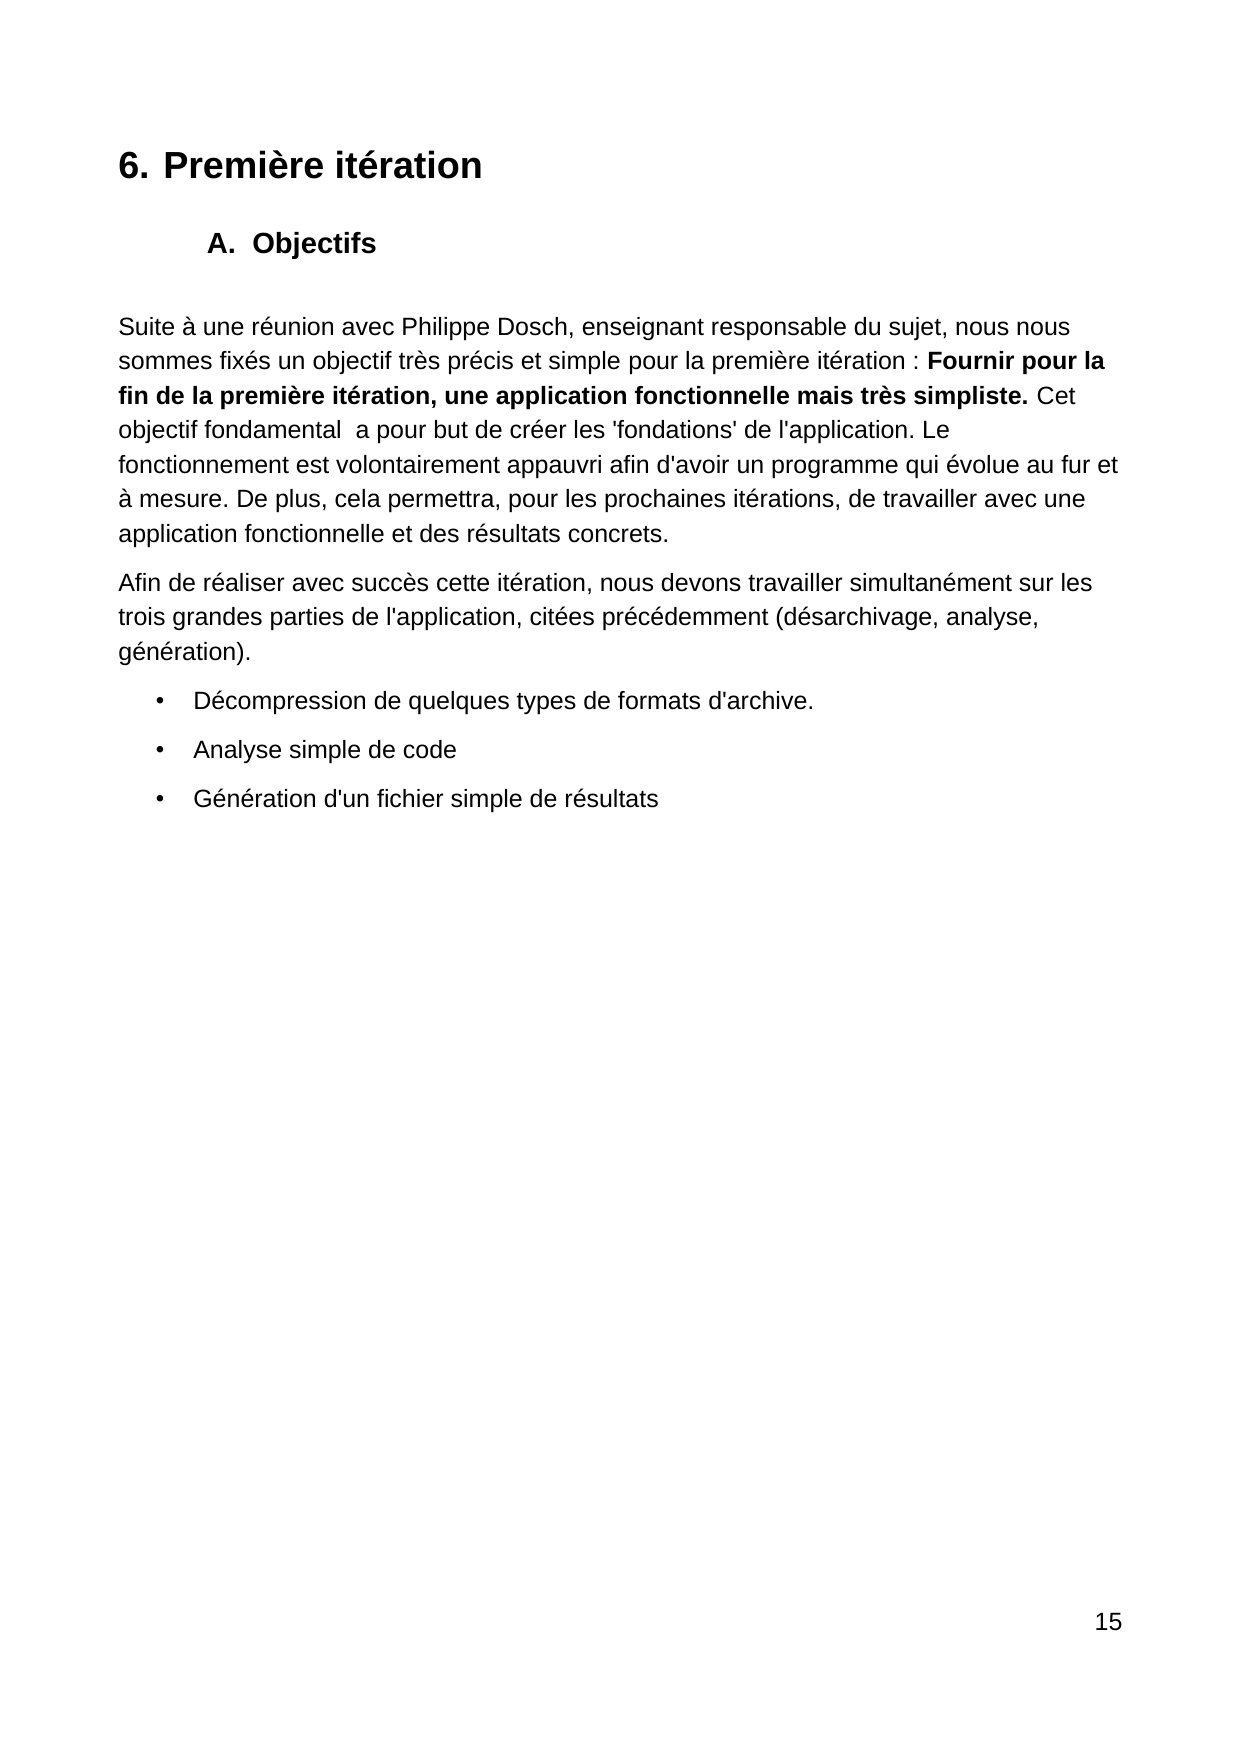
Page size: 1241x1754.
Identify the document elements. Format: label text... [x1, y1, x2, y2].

list Génération d'un fichier simple de résultats [156, 784, 1122, 813]
list Analyse simple de code [156, 735, 1122, 764]
list Décompression de quelques types de formats d'archive. [156, 686, 1122, 714]
text Afin de réaliser avec succès cette itération, nous devons travailler simultanément sur les trois grandes parties de l'application, citées précédemment (désarchivage, analyse, génération). [118, 568, 1122, 665]
text Suite à une réunion avec Philippe Dosch, enseignant responsable du sujet, nous nous sommes fixés un objectif très précis et simple pour la première itération : Fournir pour la fin de la première itération, une application fonctionnelle mais très simpliste. Cet objectif fondamental a pour but de créer les 'fondations' de l'application. Le fonctionnement est volontairement appauvri afin d'avoir un programme qui évolue au fur et à mesure. De plus, cela permettra, pour les prochaines itérations, de travailler avec une application fonctionnelle et des résultats concrets. [118, 277, 1122, 547]
subtitle Objectifs [178, 226, 1122, 260]
subtitle Première itération [118, 143, 1122, 186]
